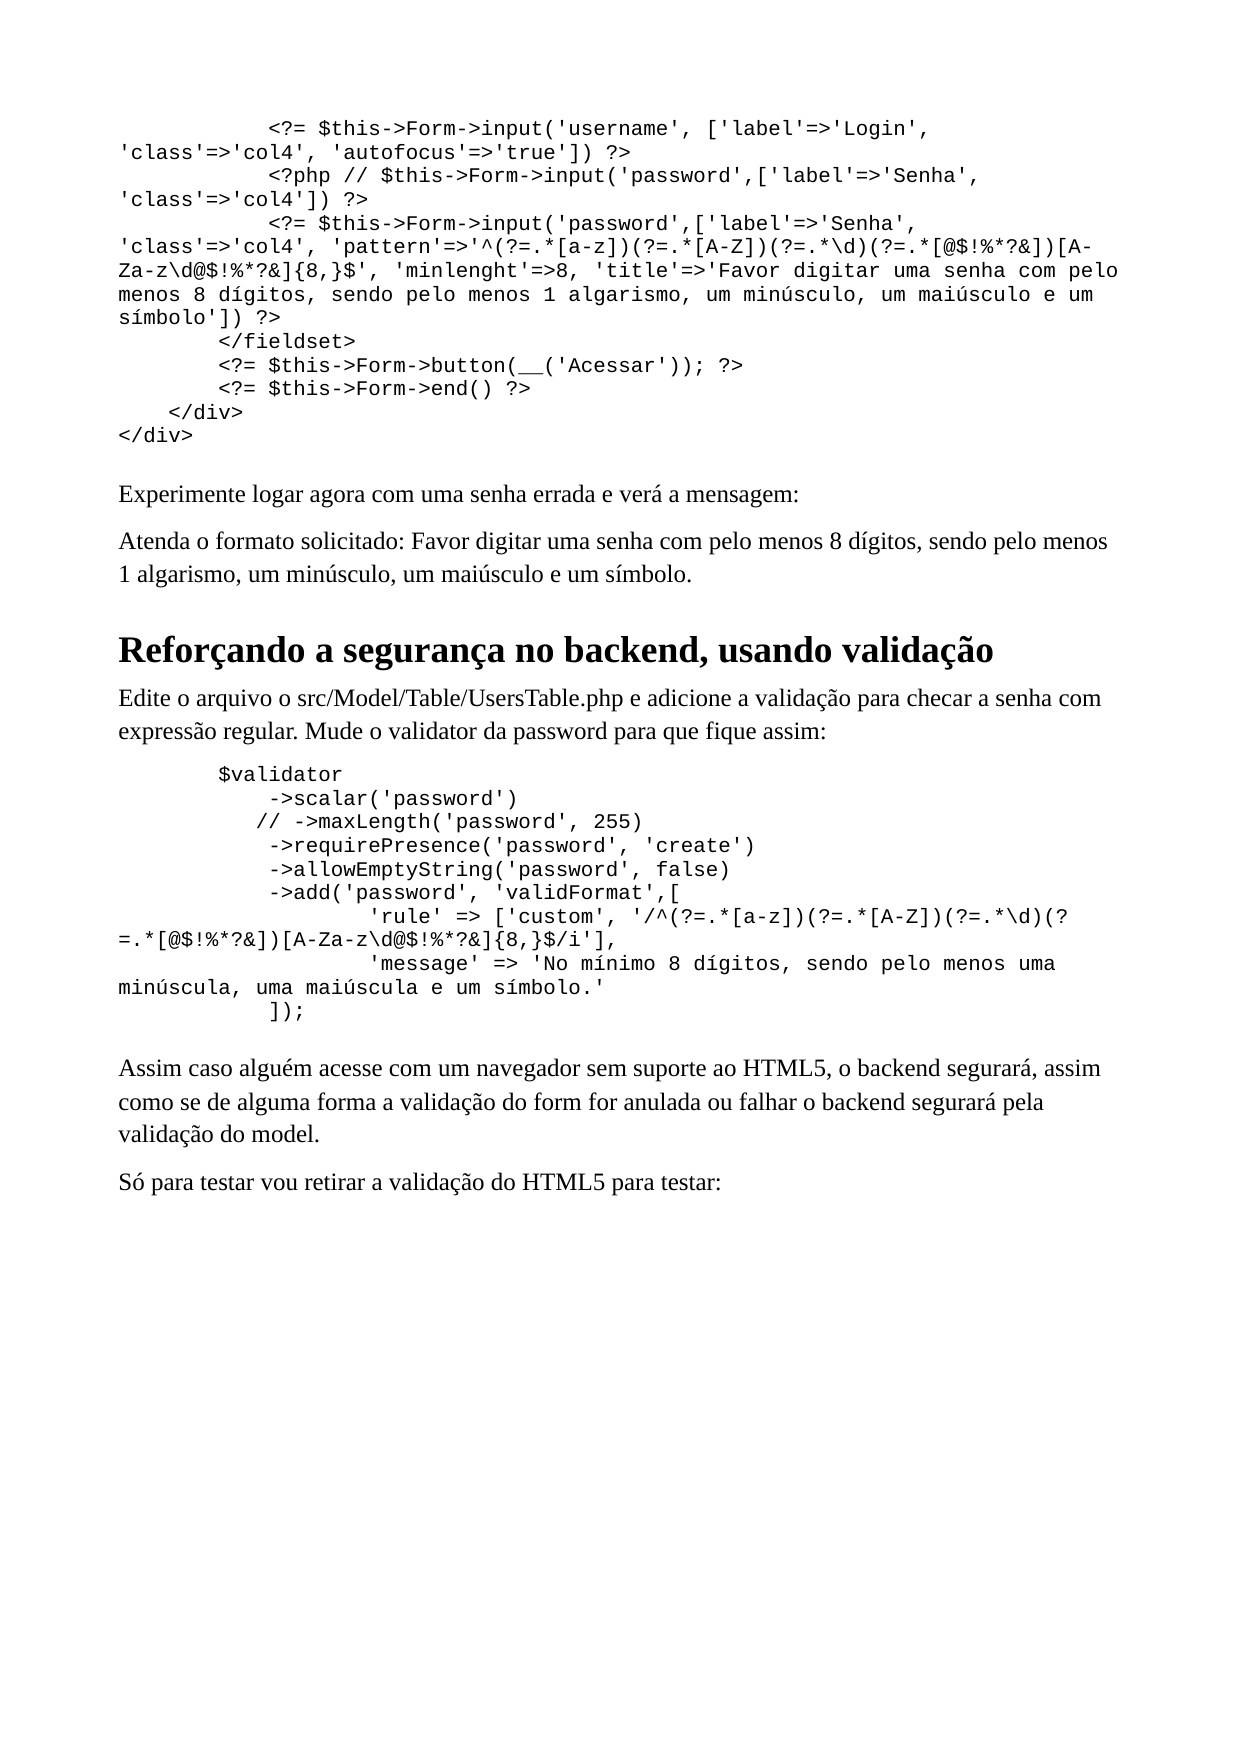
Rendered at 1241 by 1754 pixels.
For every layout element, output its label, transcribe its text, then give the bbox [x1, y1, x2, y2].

subtitle Reforçando a segurança no backend, usando validação [118, 628, 1122, 671]
text <?= $this->Form->button(__('Acessar')); ?> [118, 354, 1122, 378]
text 'message' => 'No mínimo 8 dígitos, sendo pelo menos uma minúscula, uma maiúscula e um símbolo.' [118, 953, 1122, 1000]
text ->add('password', 'validFormat',[ [118, 882, 1122, 906]
text <?= $this->Form->input('username', ['label'=>'Login', 'class'=>'col4', 'autofocus'=>'true']) ?> [118, 118, 1122, 165]
text // ->maxLength('password', 255) [118, 811, 1122, 835]
text Experimente logar agora com uma senha errada e verá a mensagem: [118, 479, 1122, 507]
text Só para testar vou retirar a validação do HTML5 para testar: [118, 1167, 1122, 1196]
text ->scalar('password') [118, 788, 1122, 811]
text </div> [118, 426, 1122, 449]
text </fieldset> [118, 331, 1122, 354]
text 'rule' => ['custom', '/^(?=.*[a-z])(?=.*[A-Z])(?=.*\d)(?=.*[@$!%*?&])[A-Za-z\d@$!%*?&]{8,}$/i'], [118, 906, 1122, 953]
text ->allowEmptyString('password', false) [118, 858, 1122, 882]
text </div> [118, 402, 1122, 426]
text <?php // $this->Form->input('password',['label'=>'Senha', 'class'=>'col4']) ?> [118, 165, 1122, 213]
text <?= $this->Form->end() ?> [118, 378, 1122, 402]
text ]); [118, 1000, 1122, 1024]
text ->requirePresence('password', 'create') [118, 835, 1122, 858]
text Edite o arquivo o src/Model/Table/UsersTable.php e adicione a validação para checar a senha com expressão regular. Mude o validator da password para que fique assim: [118, 683, 1122, 745]
text $validator [118, 764, 1122, 788]
text Atenda o formato solicitado: Favor digitar uma senha com pelo menos 8 dígitos, sendo pelo menos 1 algarismo, um minúsculo, um maiúsculo e um símbolo. [118, 526, 1122, 588]
text Assim caso alguém acesse com um navegador sem suporte ao HTML5, o backend segurará, assim como se de alguma forma a validação do form for anulada ou falhar o backend segurará pela validação do model. [118, 1053, 1122, 1148]
text <?= $this->Form->input('password',['label'=>'Senha', 'class'=>'col4', 'pattern'=>'^(?=.*[a-z])(?=.*[A-Z])(?=.*\d)(?=.*[@$!%*?&])[A-Za-z\d@$!%*?&]{8,}$', 'minlenght'=>8, 'title'=>'Favor digitar uma senha com pelo menos 8 dígitos, sendo pelo menos 1 algarismo, um minúsculo, um maiúsculo e um símbolo']) ?> [118, 213, 1122, 331]
